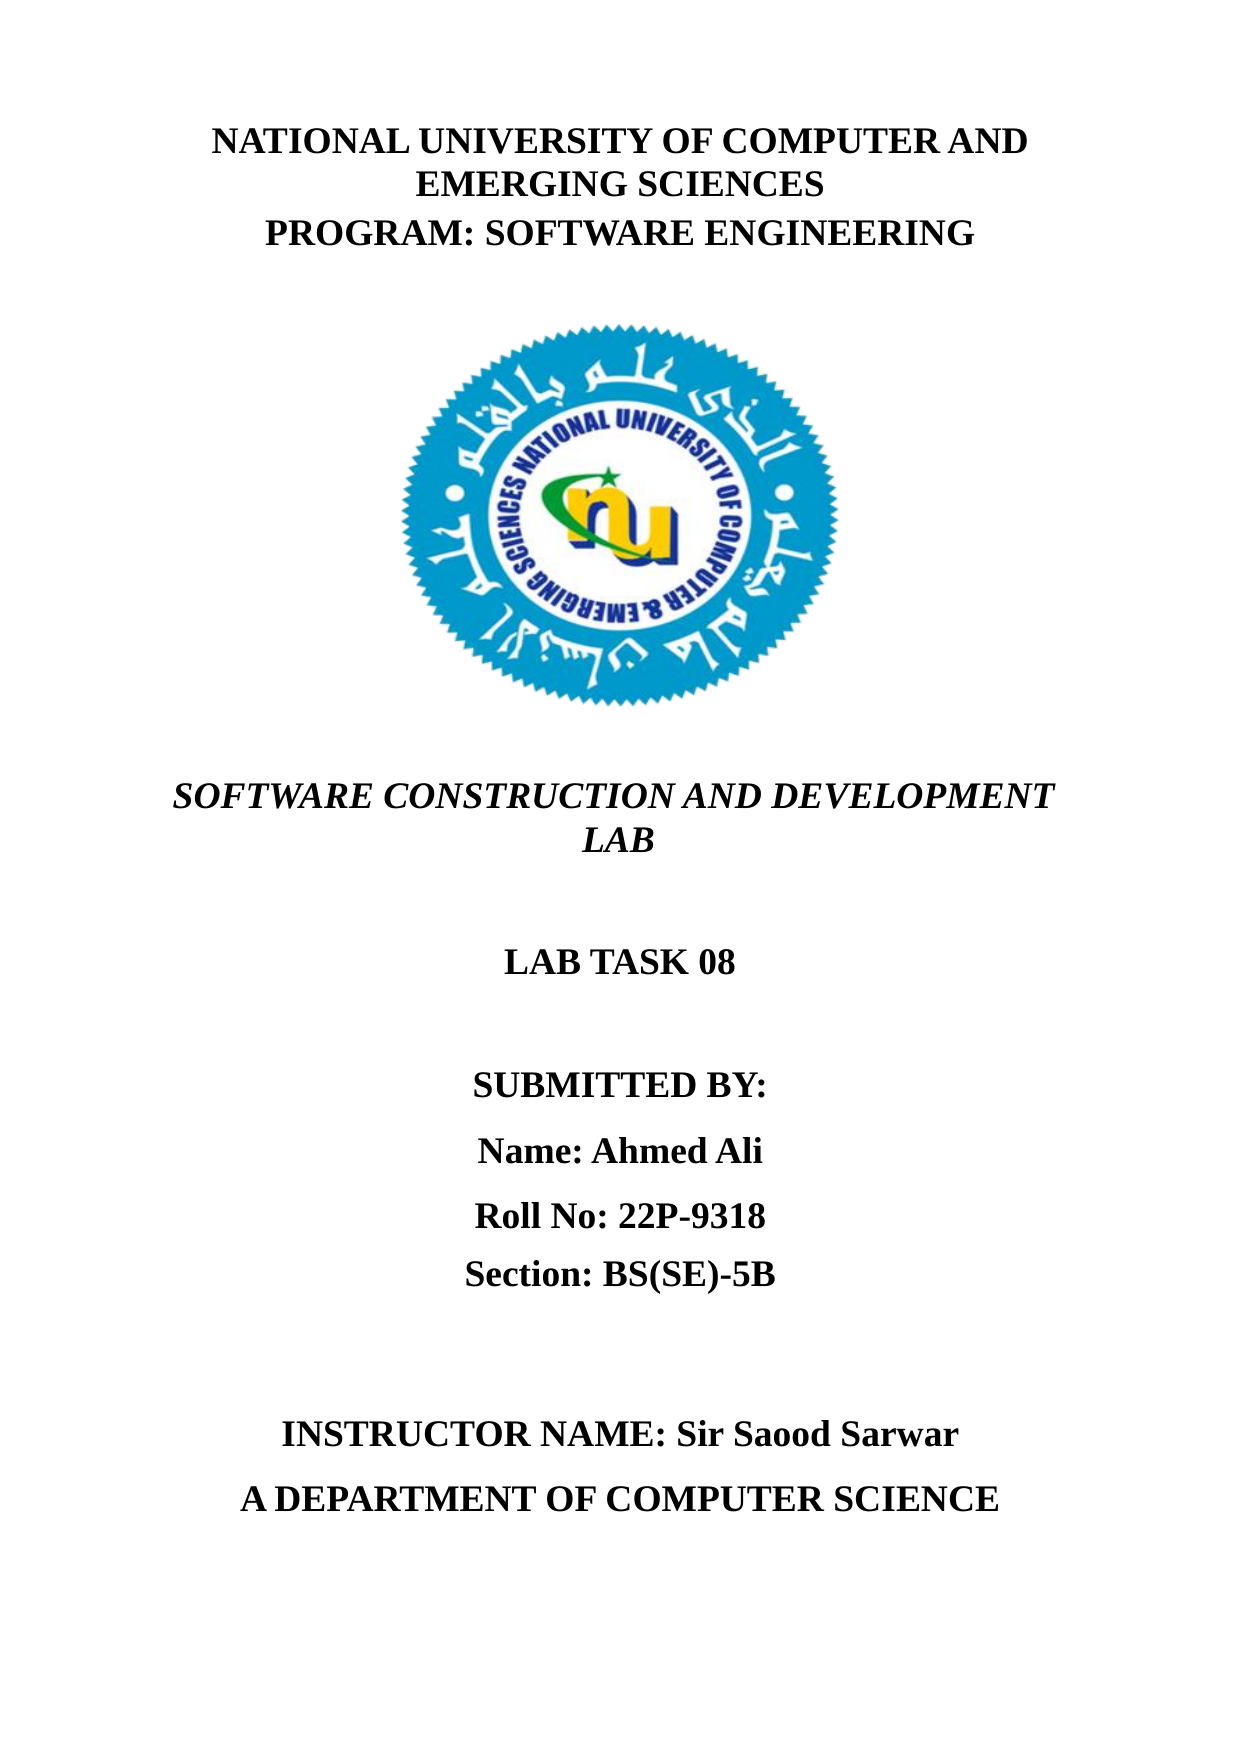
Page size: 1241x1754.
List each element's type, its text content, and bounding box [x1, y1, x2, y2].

text PROGRAM: SOFTWARE ENGINEERING [118, 210, 1122, 253]
text Name: Ahmed Ali [118, 1128, 1122, 1171]
text Section: BS(SE)-5B [118, 1251, 1122, 1294]
text A DEPARTMENT OF COMPUTER SCIENCE [118, 1477, 1122, 1520]
text NATIONAL UNIVERSITY OF COMPUTER AND EMERGING SCIENCES [118, 118, 1122, 204]
text INSTRUCTOR NAME: Sir Saood Sarwar [118, 1411, 1122, 1454]
text SOFTWARE CONSTRUCTION AND DEVELOPMENT LAB [118, 774, 1122, 860]
text Roll No: 22P-9318 [118, 1194, 1122, 1237]
picture [401, 324, 839, 707]
text SUBMITTED BY: [118, 1063, 1122, 1106]
text LAB TASK 08 [118, 939, 1122, 983]
